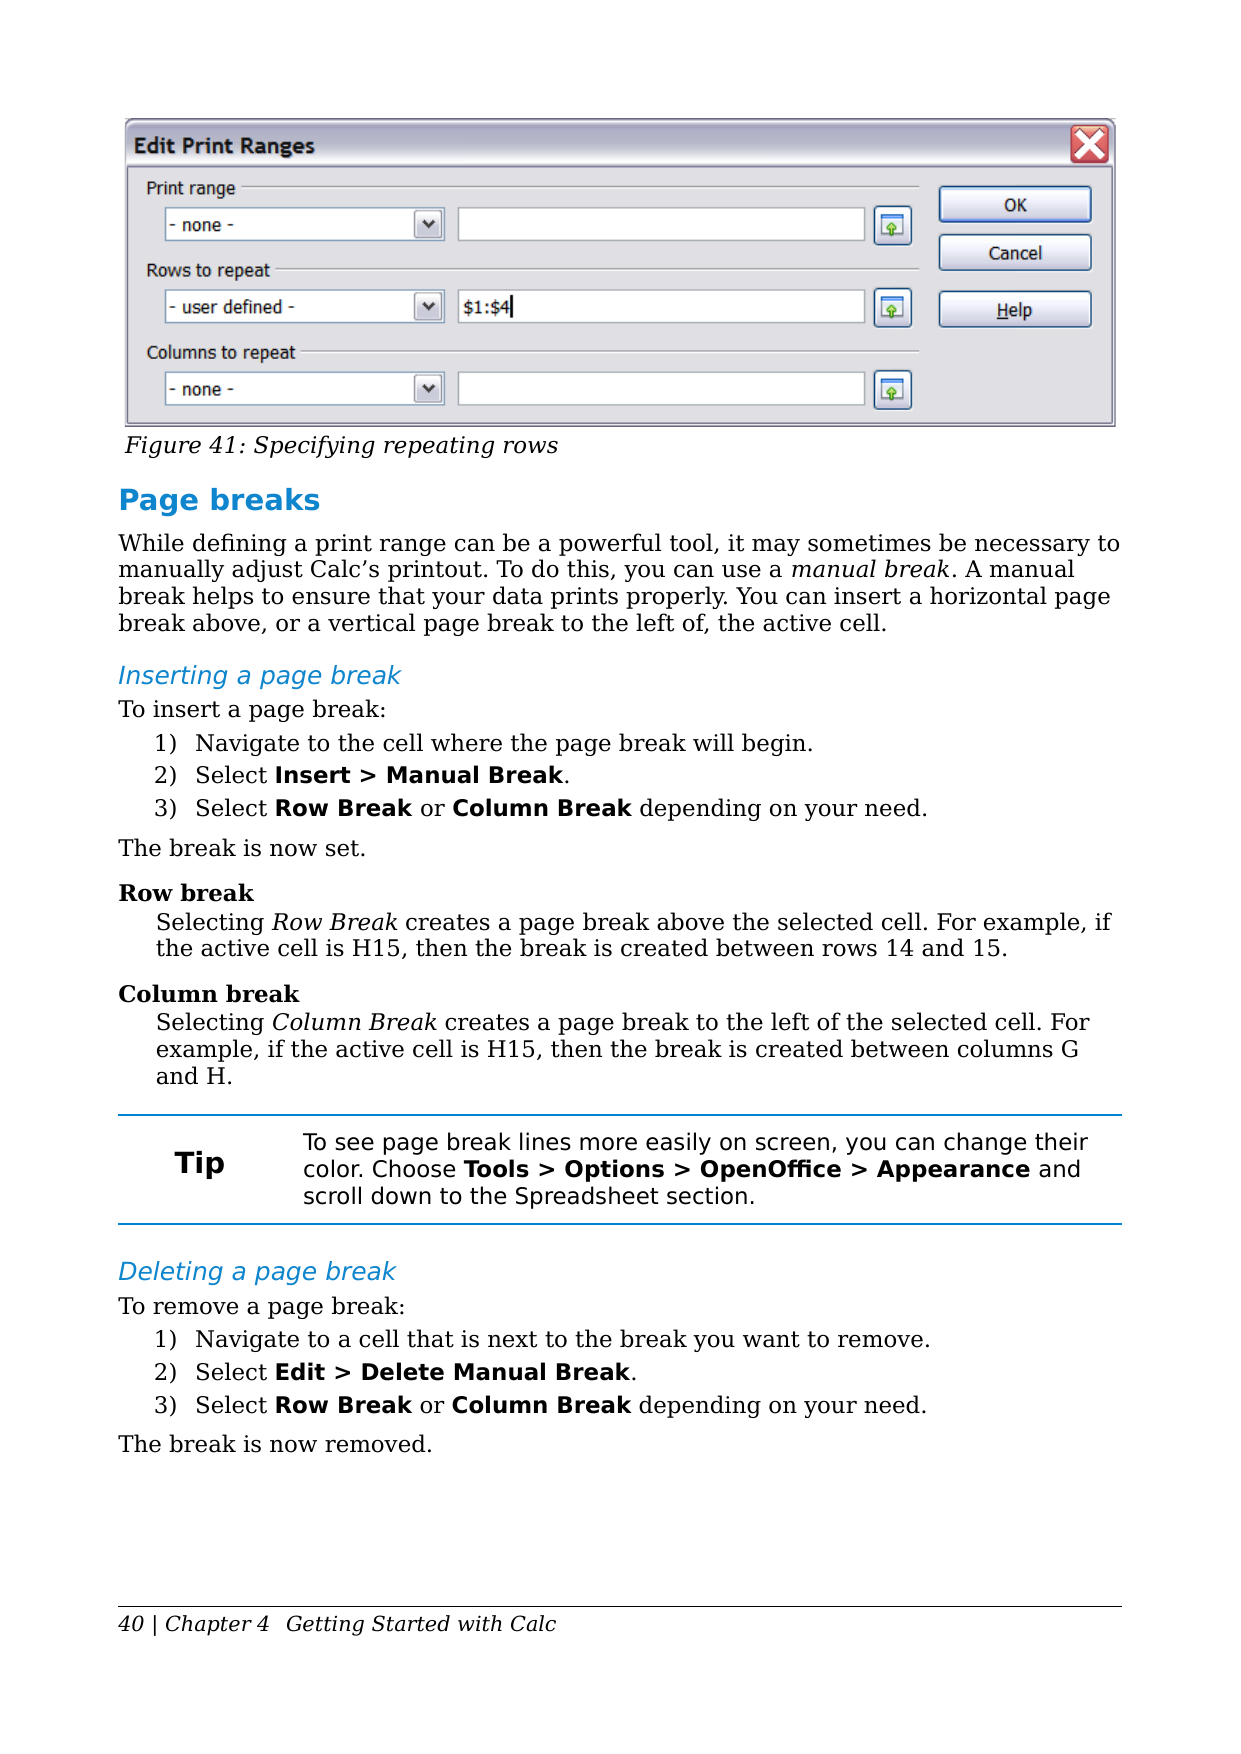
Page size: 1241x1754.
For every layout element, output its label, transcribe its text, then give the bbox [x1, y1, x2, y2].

list To insert a page break: [118, 697, 1122, 723]
list Select Row Break or Column Break depending on your need. [177, 1392, 1122, 1419]
list Select Edit > Delete Manual Break. [177, 1359, 1122, 1386]
subtitle Deleting a page break [118, 1258, 1122, 1287]
text Column break [118, 981, 1122, 1007]
table_header To see page break lines more easily on screen, you can change their color. Choose Tools > Options > OpenOffice > Appearance and scroll down to the Spreadsheet section. [281, 1116, 1122, 1222]
list Navigate to a cell that is next to the break you want to remove. [177, 1326, 1122, 1353]
text Selecting Column Break creates a page break to the left of the selected cell. For example, if the active cell is H15, then the break is created between columns G and H. [156, 1007, 1122, 1089]
list To remove a page break: [118, 1293, 1122, 1320]
picture [124, 118, 1116, 427]
text While defining a print range can be a powerful tool, it may sometimes be necessary to manually adjust Calc’s printout. To do this, you can use a manual break. A manual break helps to ensure that your data prints properly. You can insert a horizontal page break above, or a vertical page break to the left of, the active cell. [118, 530, 1122, 637]
list Select Insert > Manual Break. [177, 763, 1122, 789]
text The break is now removed. [118, 1431, 1122, 1458]
text Figure 41: Specifying repeating rows [125, 433, 1116, 459]
list Select Row Break or Column Break depending on your need. [177, 796, 1122, 822]
text Row break [118, 880, 1122, 907]
table_header Tip [118, 1116, 281, 1222]
text Selecting Row Break creates a page break above the selected cell. For example, if the active cell is H15, then the break is created between rows 14 and 15. [156, 907, 1122, 962]
subtitle Inserting a page break [118, 661, 1122, 690]
subtitle Page breaks [118, 484, 1122, 518]
list Navigate to the cell where the page break will begin. [177, 730, 1122, 756]
text The break is now set. [118, 835, 1122, 861]
